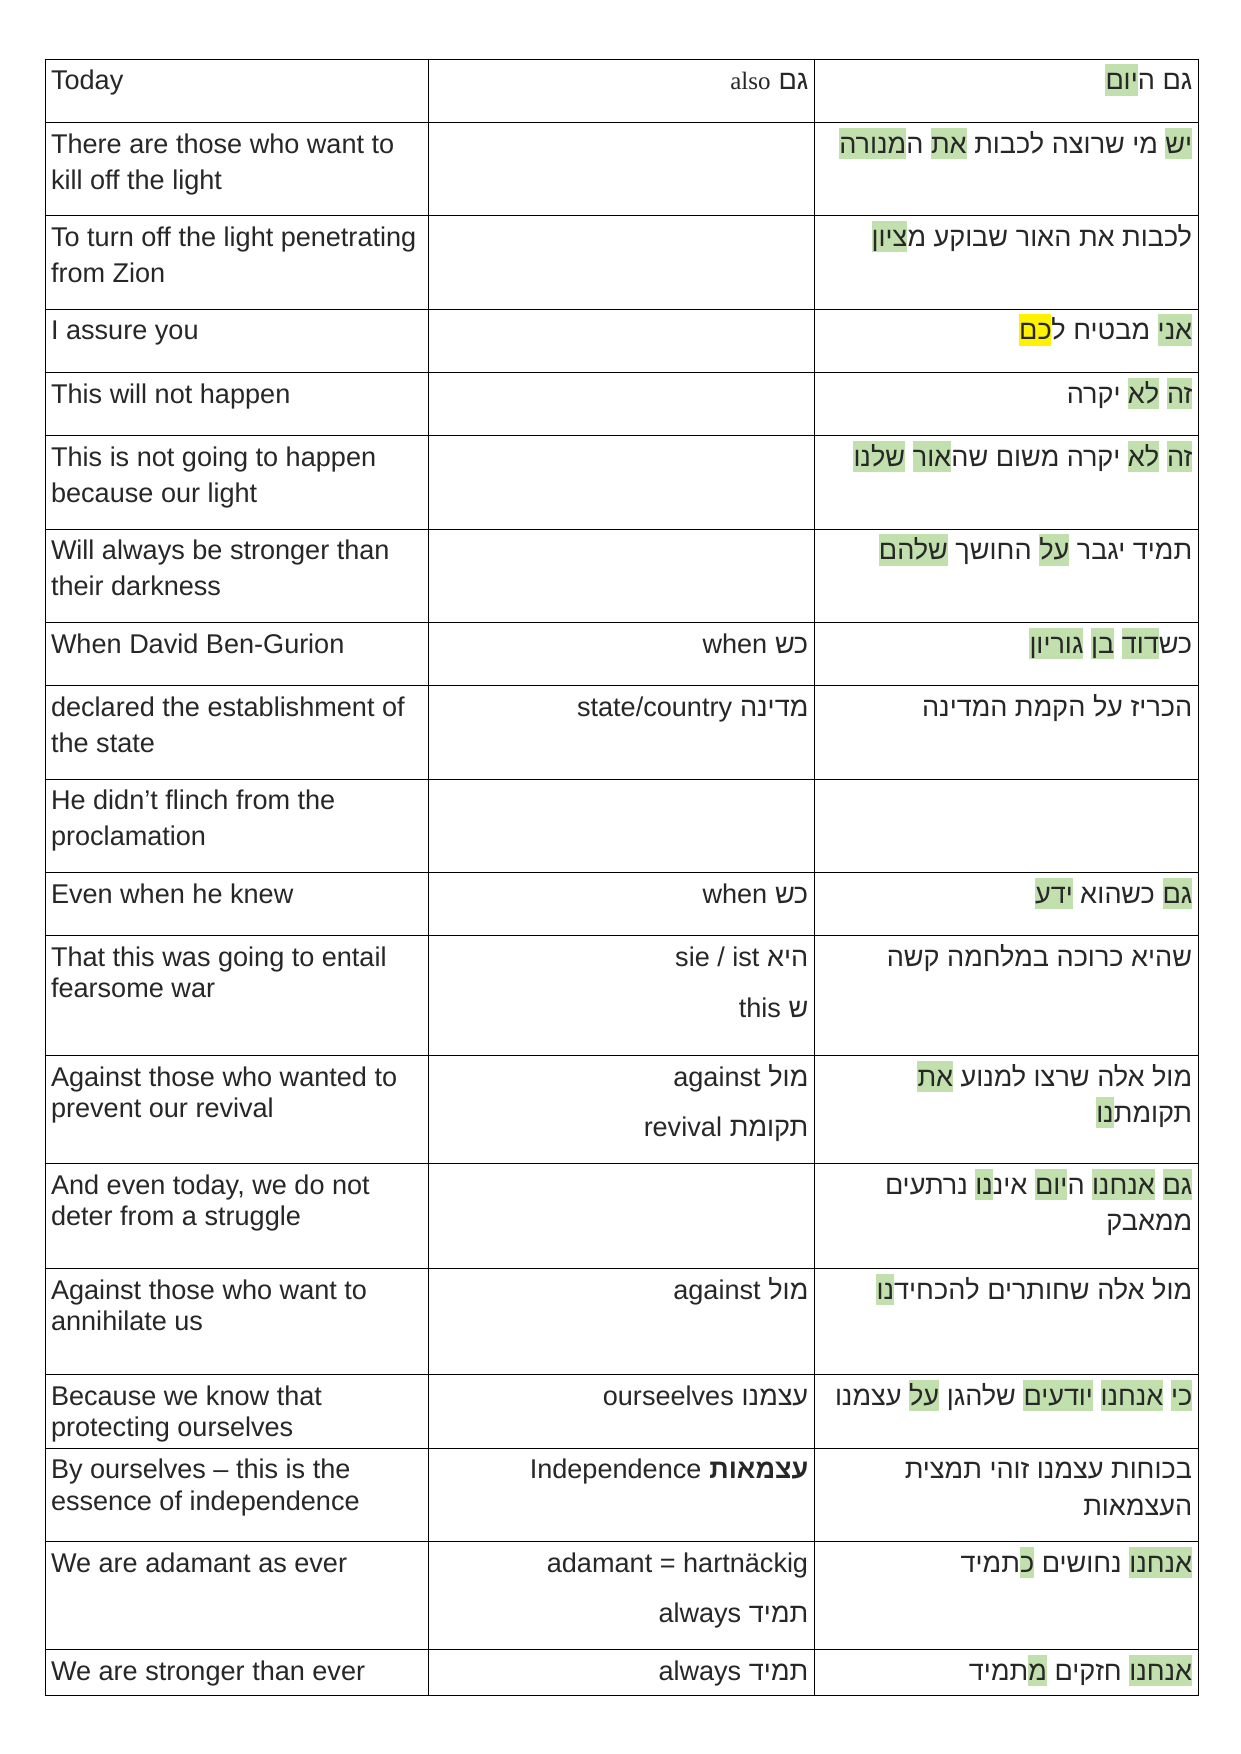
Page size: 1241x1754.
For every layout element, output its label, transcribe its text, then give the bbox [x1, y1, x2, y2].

table_cell We are stronger than ever [46, 1650, 428, 1695]
table_cell Will always be stronger than their darkness [46, 530, 428, 622]
table_cell מול against [429, 1269, 814, 1374]
table_cell לכבות את האור שבוקע מציון [815, 216, 1198, 308]
table_cell זה לא יקרה משום שהאור שלנו [815, 436, 1198, 528]
table_cell I assure you [46, 310, 428, 372]
table_cell By ourselves – this is the essence of independence [46, 1449, 428, 1541]
table_cell [429, 436, 814, 528]
table_cell [429, 530, 814, 622]
table_cell מול against תקומת revival [429, 1056, 814, 1163]
table_cell adamant = hartnäckig תמיד always [429, 1542, 814, 1649]
table_cell עצמנו ourseelves [429, 1375, 814, 1448]
table_cell [429, 780, 814, 872]
table_cell מול אלה שרצו למנוע את תקומתנו [815, 1056, 1198, 1163]
table_cell [429, 373, 814, 435]
table_cell שהיא כרוכה במלחמה קשה [815, 936, 1198, 1055]
table_cell There are those who want to kill off the light [46, 123, 428, 215]
table_cell גם אנחנו היום איננו נרתעים ממאבק [815, 1164, 1198, 1268]
table_cell הכריז על הקמת המדינה [815, 686, 1198, 778]
table_cell Because we know that protecting ourselves [46, 1375, 428, 1448]
table_cell גם היום [815, 60, 1198, 122]
table_cell היא sie / ist ש this [429, 936, 814, 1055]
table_cell [429, 123, 814, 215]
table_cell מול אלה שחותרים להכחידנו [815, 1269, 1198, 1374]
table_cell [429, 310, 814, 372]
table_cell אני מבטיח לכם [815, 310, 1198, 372]
table_cell That this was going to entail fearsome war [46, 936, 428, 1055]
table_cell [429, 1164, 814, 1268]
table_cell כשדוד בן גוריון [815, 623, 1198, 685]
table_cell When David Ben-Gurion [46, 623, 428, 685]
table_cell אנחנו חזקים מתמיד [815, 1650, 1198, 1695]
table_cell גם כשהוא ידע [815, 873, 1198, 935]
table_cell We are adamant as ever [46, 1542, 428, 1649]
table_cell אנחנו נחושים כתמיד [815, 1542, 1198, 1649]
table_cell כש when [429, 873, 814, 935]
table_cell He didn’t flinch from the proclamation [46, 780, 428, 872]
table_cell Against those who wanted to prevent our revival [46, 1056, 428, 1163]
table_cell Even when he knew [46, 873, 428, 935]
table_cell To turn off the light penetrating from Zion [46, 216, 428, 308]
table_cell Today [46, 60, 428, 122]
table_cell כש when [429, 623, 814, 685]
table_cell Against those who want to annihilate us [46, 1269, 428, 1374]
table_cell גם also [429, 60, 814, 122]
table_cell תמיד always [429, 1650, 814, 1695]
table_cell זה לא יקרה [815, 373, 1198, 435]
table_cell [429, 216, 814, 308]
table_cell יש מי שרוצה לכבות את המנורה [815, 123, 1198, 215]
table_cell This is not going to happen because our light [46, 436, 428, 528]
table_cell עצמאות Independence [429, 1449, 814, 1541]
table_cell כי אנחנו יודעים שלהגן על עצמנו [815, 1375, 1198, 1448]
table_cell declared the establishment of the state [46, 686, 428, 778]
table_cell This will not happen [46, 373, 428, 435]
table_cell תמיד יגבר על החושך שלהם [815, 530, 1198, 622]
table_cell בכוחות עצמנו זוהי תמצית העצמאות [815, 1449, 1198, 1541]
table_cell מדינה state/country [429, 686, 814, 778]
table_cell And even today, we do not deter from a struggle [46, 1164, 428, 1268]
table_cell [815, 780, 1198, 872]
